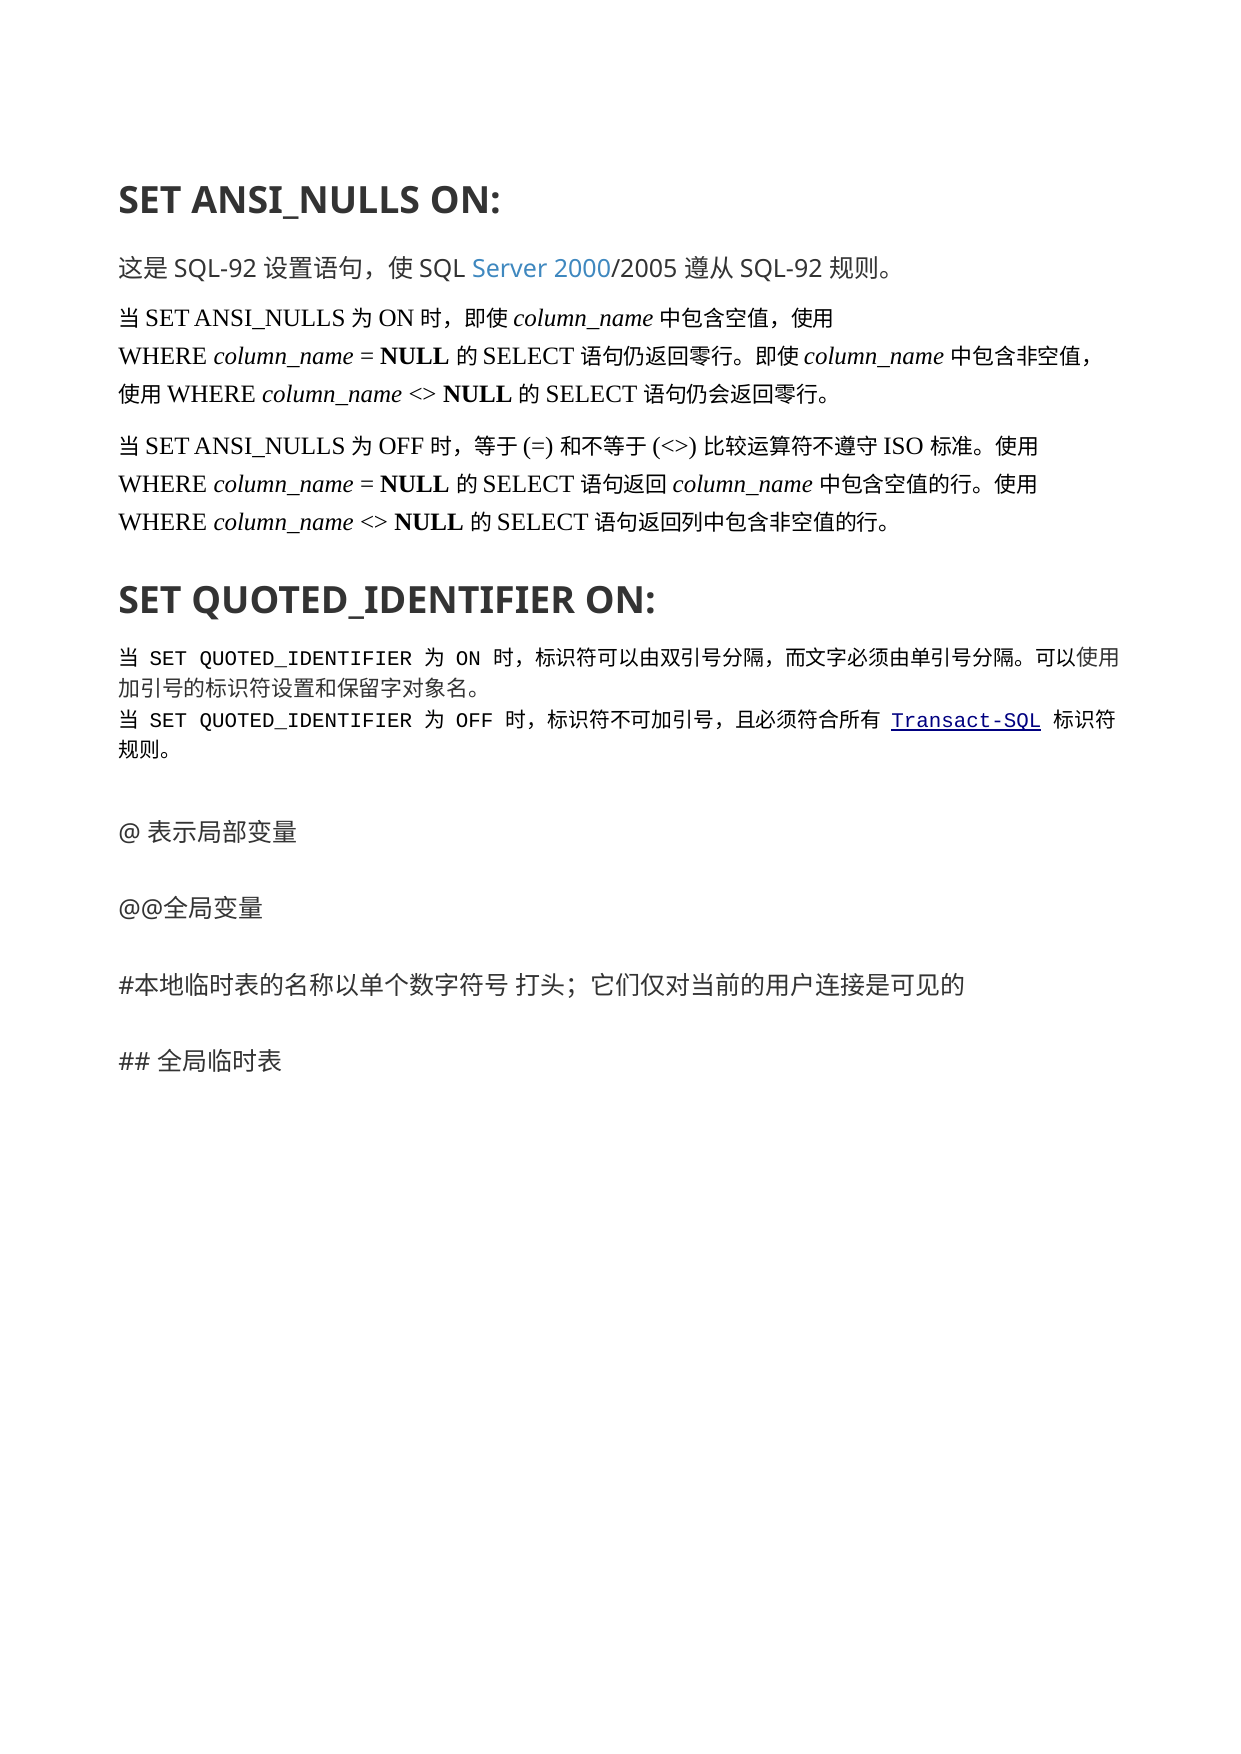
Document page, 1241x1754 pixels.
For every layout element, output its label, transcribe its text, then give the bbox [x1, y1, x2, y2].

text SET QUOTED_IDENTIFIER ON: [118, 573, 1122, 624]
text 当 SET QUOTED_IDENTIFIER 为 ON 时，标识符可以由双引号分隔，而文字必须由单引号分隔。可以使用加引号的标识符设置和保留字对象名。 [118, 640, 1122, 703]
text 当 SET ANSI_NULLS 为 ON 时，即使 column_name 中包含空值，使用 WHERE column_name = NULL 的 SELECT 语句仍返回零行。即使 column_name 中包含非空值，使用 WHERE column_name <> NULL 的 SELECT 语句仍会返回零行。 [118, 301, 1122, 408]
text SET ANSI_NULLS ON: [118, 173, 1122, 224]
text #本地临时表的名称以单个数字符号 打头；它们仅对当前的用户连接是可见的 [118, 956, 1122, 1001]
text ## 全局临时表 [118, 1033, 1122, 1078]
text 当 SET QUOTED_IDENTIFIER 为 OFF 时，标识符不可加引号，且必须符合所有 Transact-SQL 标识符规则。 [118, 703, 1122, 764]
text 当 SET ANSI_NULLS 为 OFF 时，等于 (=) 和不等于 (<>) 比较运算符不遵守 ISO 标准。使用 WHERE column_name = NULL 的 SELECT 语句返回 column_name 中包含空值的行。使用 WHERE column_name <> NULL 的 SELECT 语句返回列中包含非空值的行。 [118, 429, 1122, 537]
text @@全局变量 [118, 879, 1122, 925]
text 这是 SQL-92 设置语句，使 SQL Server 2000/2005 遵从 SQL-92 规则。 [118, 240, 1122, 285]
text @ 表示局部变量 [118, 803, 1122, 848]
